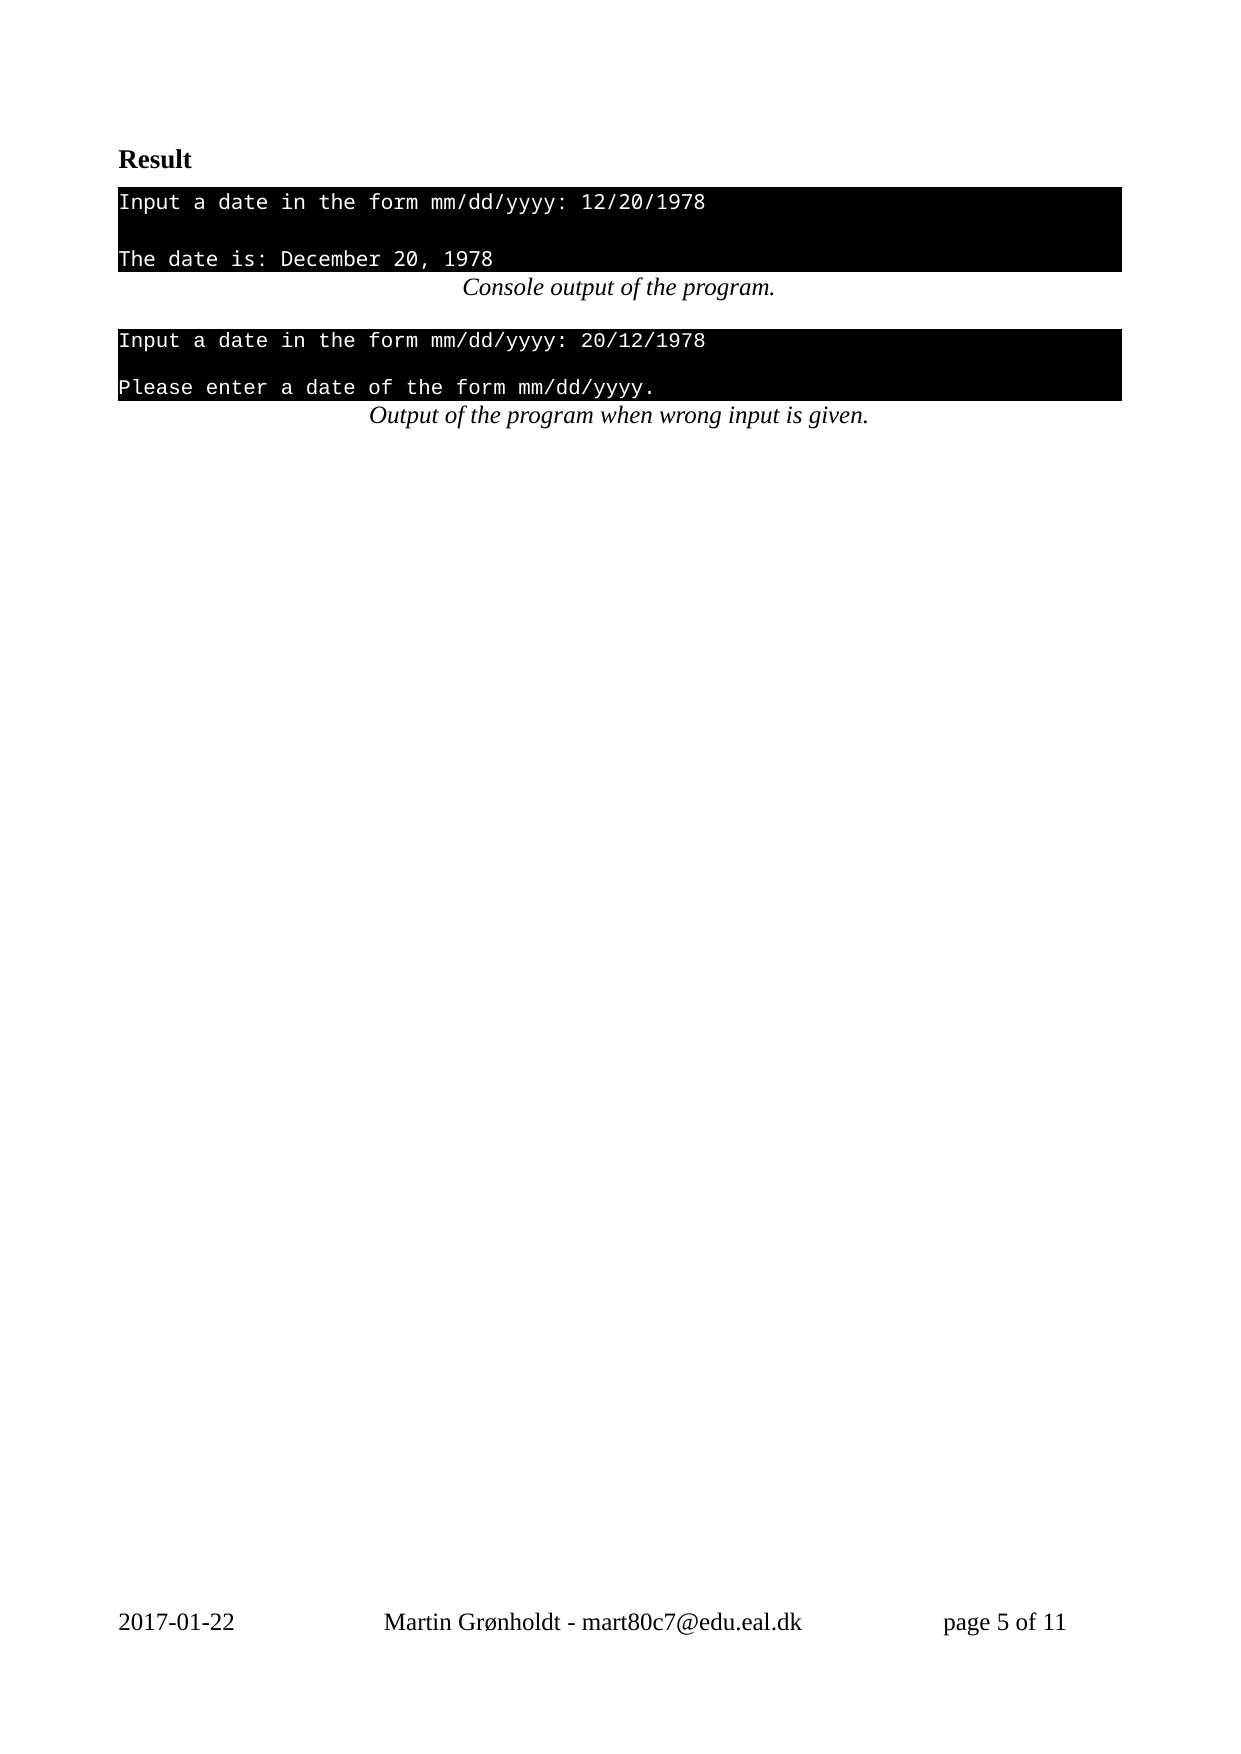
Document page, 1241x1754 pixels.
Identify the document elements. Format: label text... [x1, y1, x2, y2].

text Output of the program when wrong input is given. [118, 401, 1122, 429]
text Please enter a date of the form mm/dd/yyyy. [118, 377, 1122, 401]
text Input a date in the form mm/dd/yyyy: 12/20/1978 [118, 187, 1122, 215]
subtitle Result [118, 143, 1122, 174]
text Console output of the program. [118, 272, 1122, 301]
text The date is: December 20, 1978 [118, 244, 1122, 272]
text Input a date in the form mm/dd/yyyy: 20/12/1978 [118, 329, 1122, 353]
